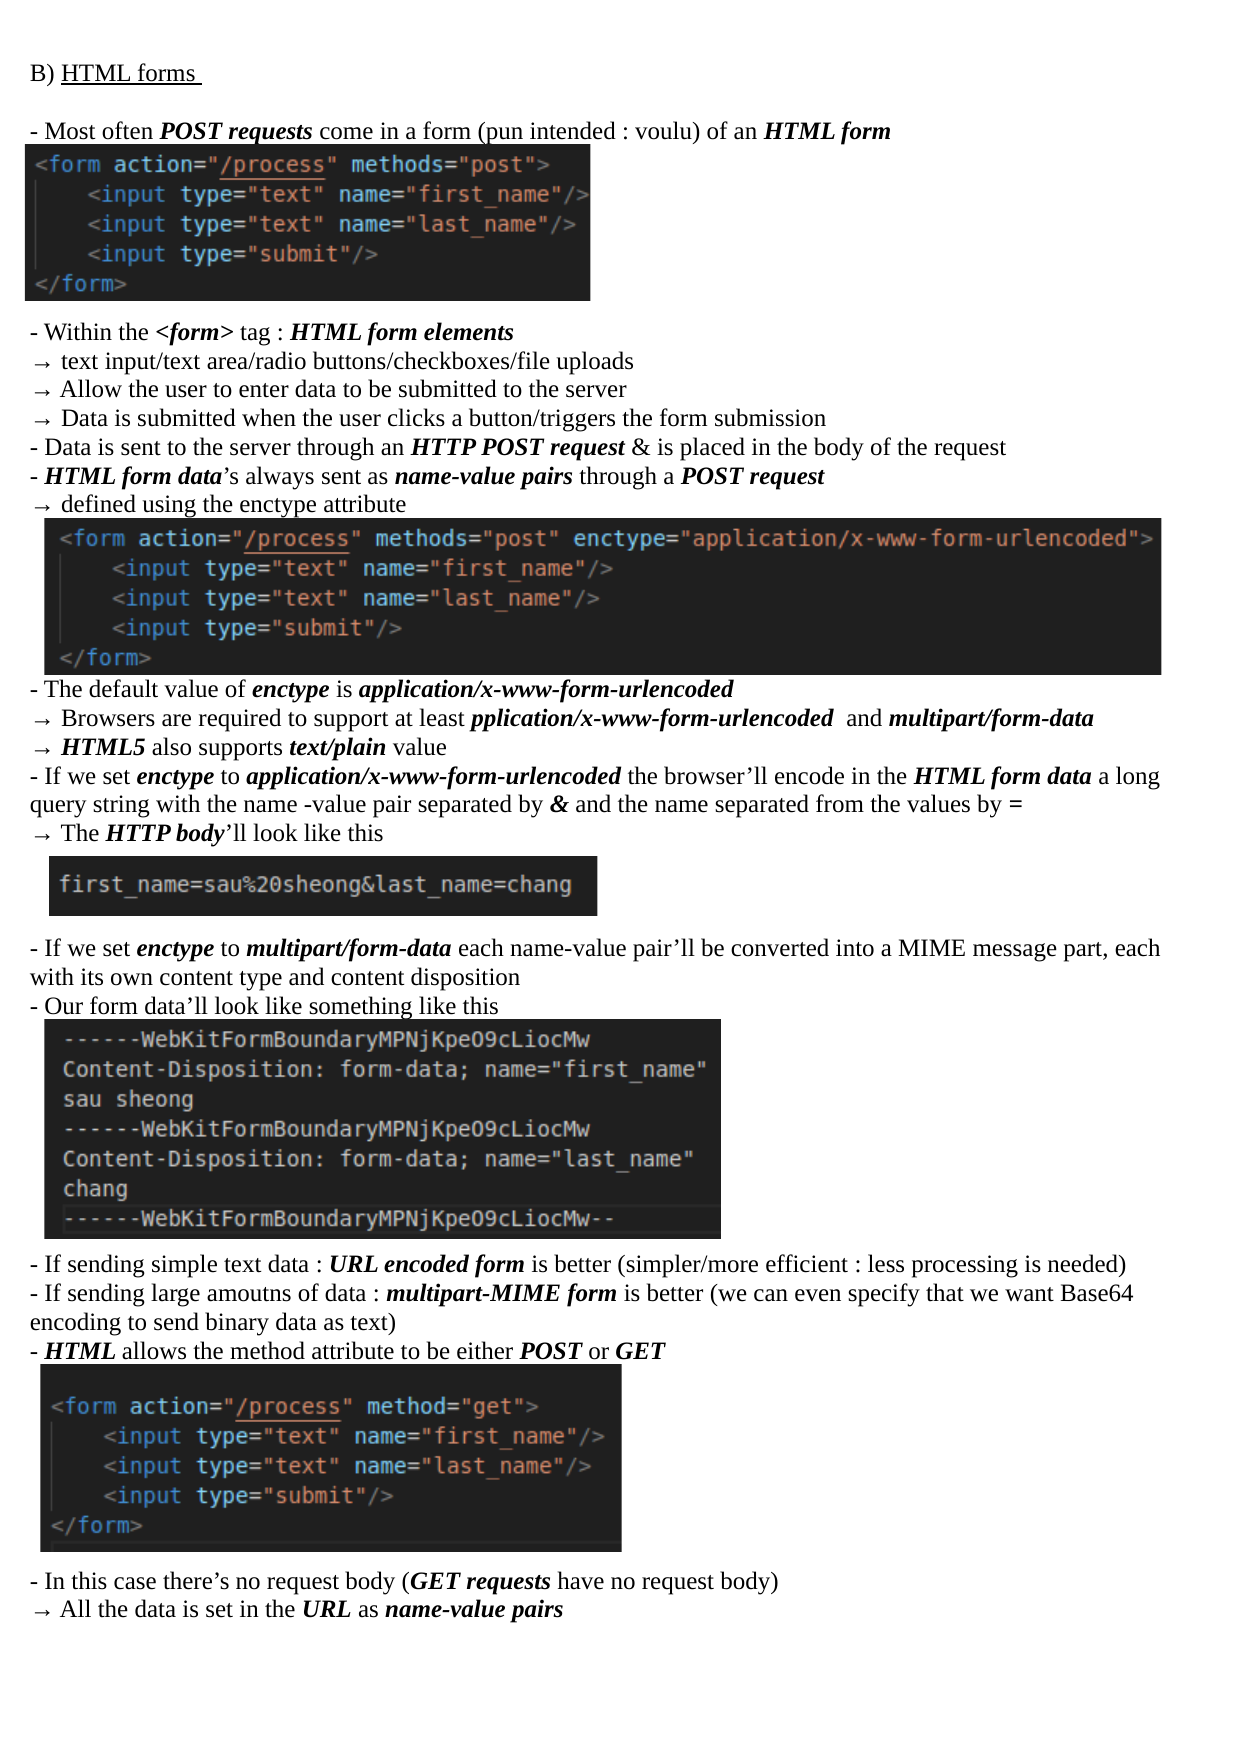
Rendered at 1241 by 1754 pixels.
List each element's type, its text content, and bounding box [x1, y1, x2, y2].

text → Allow the user to enter data to be submitted to the server [29, 374, 1211, 403]
text → Data is submitted when the user clicks a button/triggers the form submission [29, 403, 1211, 432]
text → The HTTP body’ll look like this [29, 818, 1211, 847]
text - In this case there’s no request body (GET requests have no request body) [29, 1566, 1211, 1594]
text B) HTML forms [29, 58, 1211, 87]
picture [44, 518, 1162, 675]
picture [40, 1364, 622, 1552]
text → HTML5 also supports text/plain value [29, 732, 1211, 761]
text - If we set enctype to application/x-www-form-urlencoded the browser’ll encode in the HTML form data a long query string with the name -value pair separated by & and the name separated from the values by = [29, 761, 1211, 818]
picture [24, 144, 591, 301]
text → defined using the enctype attribute [29, 489, 1211, 518]
text - Most often POST requests come in a form (pun intended : voulu) of an HTML form [29, 116, 1211, 144]
text → text input/text area/radio buttons/checkboxes/file uploads [29, 346, 1211, 374]
text - If sending large amoutns of data : multipart-MIME form is better (we can even specify that we want Base64 encoding to send binary data as text) [29, 1278, 1211, 1336]
picture [44, 1019, 721, 1239]
text - Data is sent to the server through an HTTP POST request & is placed in the body of the request [29, 432, 1211, 461]
text - The default value of enctype is application/x-www-form-urlencoded [29, 518, 1211, 703]
text → Browsers are required to support at least pplication/x-www-form-urlencoded and multipart/form-data [29, 703, 1211, 732]
text - HTML form data’s always sent as name-value pairs through a POST request [29, 461, 1211, 489]
text → All the data is set in the URL as name-value pairs [29, 1594, 1211, 1623]
text - Our form data’ll look like something like this [29, 991, 1211, 1019]
picture [49, 856, 598, 916]
text - If sending simple text data : URL encoded form is better (simpler/more efficient : less processing is needed) [29, 1249, 1211, 1278]
text - If we set enctype to multipart/form-data each name-value pair’ll be converted into a MIME message part, each with its own content type and content disposition [29, 933, 1211, 991]
text - Within the <form> tag : HTML form elements [29, 317, 1211, 346]
text - HTML allows the method attribute to be either POST or GET [29, 1336, 1211, 1364]
